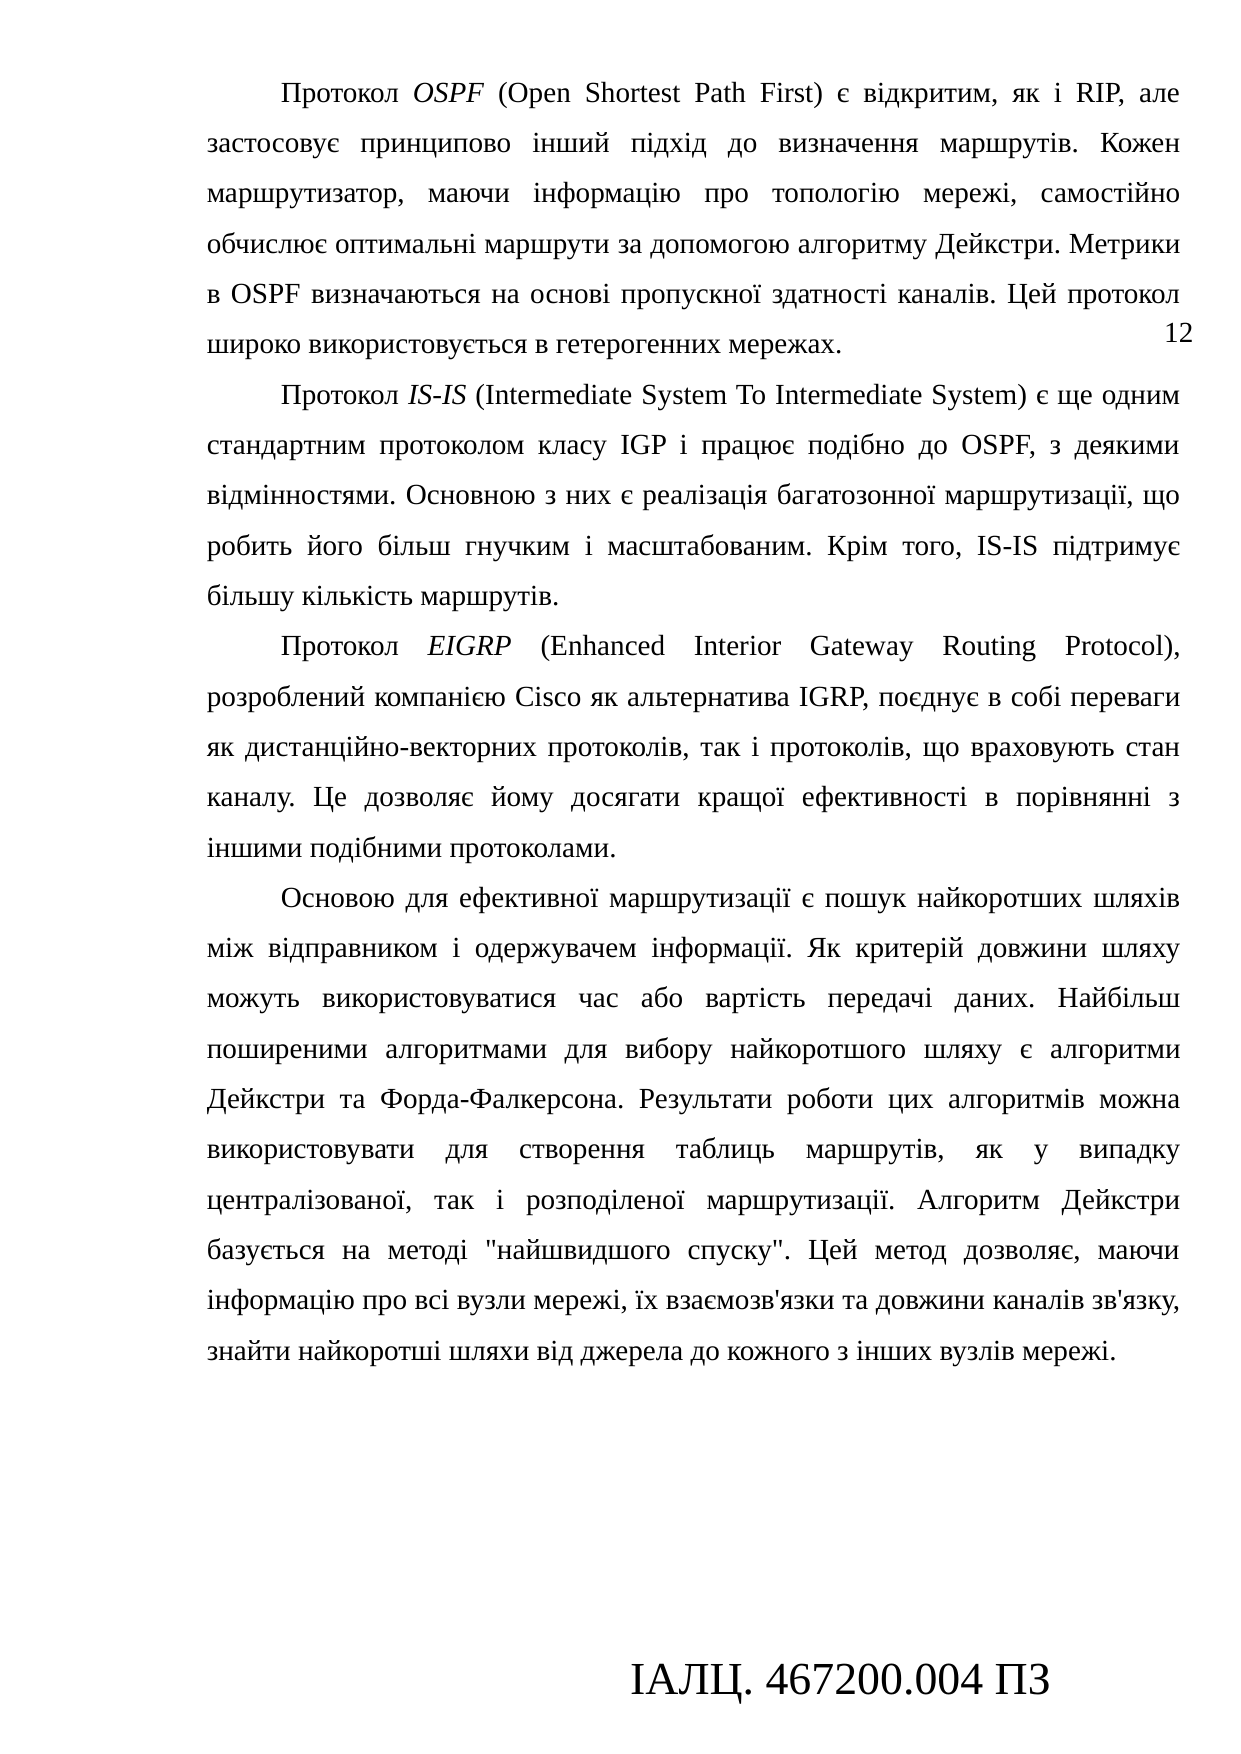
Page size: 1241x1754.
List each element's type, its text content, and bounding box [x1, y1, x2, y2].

text Протокол EIGRP (Enhanced Interior Gateway Routing Protocol), розроблений компанією Cisco як альтернатива IGRP, поєднує в собі переваги як дистанційно-векторних протоколів, так і протоколів, що враховують стан каналу. Це дозволяє йому досягати кращої ефективності в порівнянні з іншими подібними протоколами. [207, 628, 1181, 863]
text Протокол OSPF (Open Shortest Path First) є відкритим, як і RIP, але застосовує принципово інший підхід до визначення маршрутів. Кожен маршрутизатор, маючи інформацію про топологію мережі, самостійно обчислює оптимальні маршрути за допомогою алгоритму Дейкстри. Метрики в OSPF визначаються на основі пропускної здатності каналів. Цей протокол широко використовується в гетерогенних мережах. [207, 75, 1206, 360]
text Основою для ефективної маршрутизації є пошук найкоротших шляхів між відправником і одержувачем інформації. Як критерій довжини шляху можуть використовуватися час або вартість передачі даних. Найбільш поширеними алгоритмами для вибору найкоротшого шляху є алгоритми Дейкстри та Форда-Фалкерсона. Результати роботи цих алгоритмів можна використовувати для створення таблиць маршрутів, як у випадку централізованої, так і розподіленої маршрутизації. Алгоритм Дейкстри базується на методі "найшвидшого спуску". Цей метод дозволяє, маючи інформацію про всі вузли мережі, їх взаємозв'язки та довжини каналів зв'язку, знайти найкоротші шляхи від джерела до кожного з інших вузлів мережі. [207, 880, 1181, 1366]
text 12 [1151, 315, 1206, 348]
text Протокол IS-IS (Intermediate System To Intermediate System) є ще одним стандартним протоколом класу IGP і працює подібно до OSPF, з деякими відмінностями. Основною з них є реалізація багатозонної маршрутизації, що робить його більш гнучким і масштабованим. Крім того, IS-IS підтримує більшу кількість маршрутів. [207, 377, 1181, 612]
